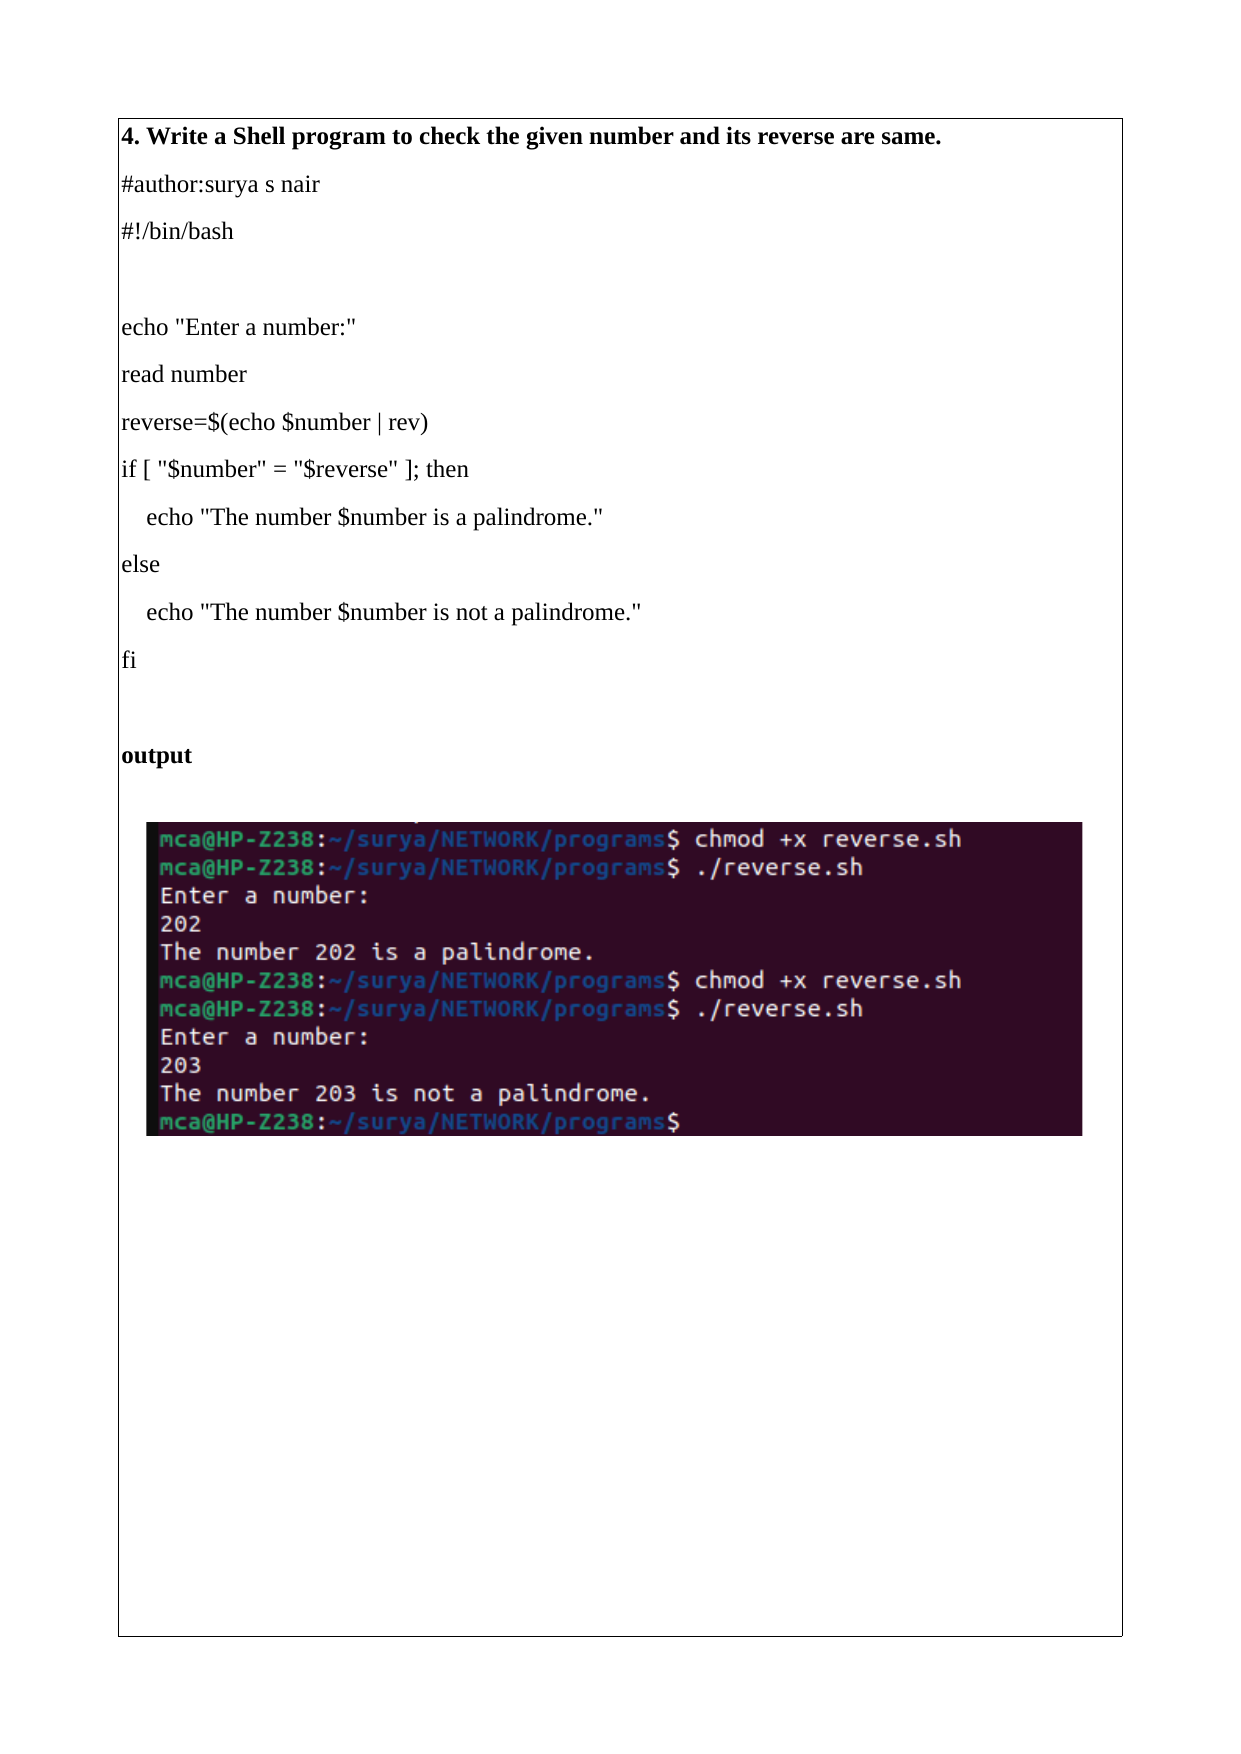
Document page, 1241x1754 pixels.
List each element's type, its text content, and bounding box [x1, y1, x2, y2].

picture [146, 822, 1083, 1136]
text reverse=$(echo $number | rev) [121, 407, 1119, 436]
text else [121, 549, 1119, 578]
text #author:surya s nair [121, 169, 1119, 197]
text echo "Enter a number:" [121, 312, 1119, 340]
text echo "The number $number is a palindrome." [121, 502, 1119, 531]
text if [ "$number" = "$reverse" ]; then [121, 454, 1119, 483]
text read number [121, 359, 1119, 388]
text output [121, 740, 1119, 769]
text fi [121, 645, 1119, 673]
text #!/bin/bash [121, 216, 1119, 245]
text echo "The number $number is not a palindrome." [121, 597, 1119, 626]
text 4. Write a Shell program to check the given number and its reverse are same. [121, 121, 1119, 150]
